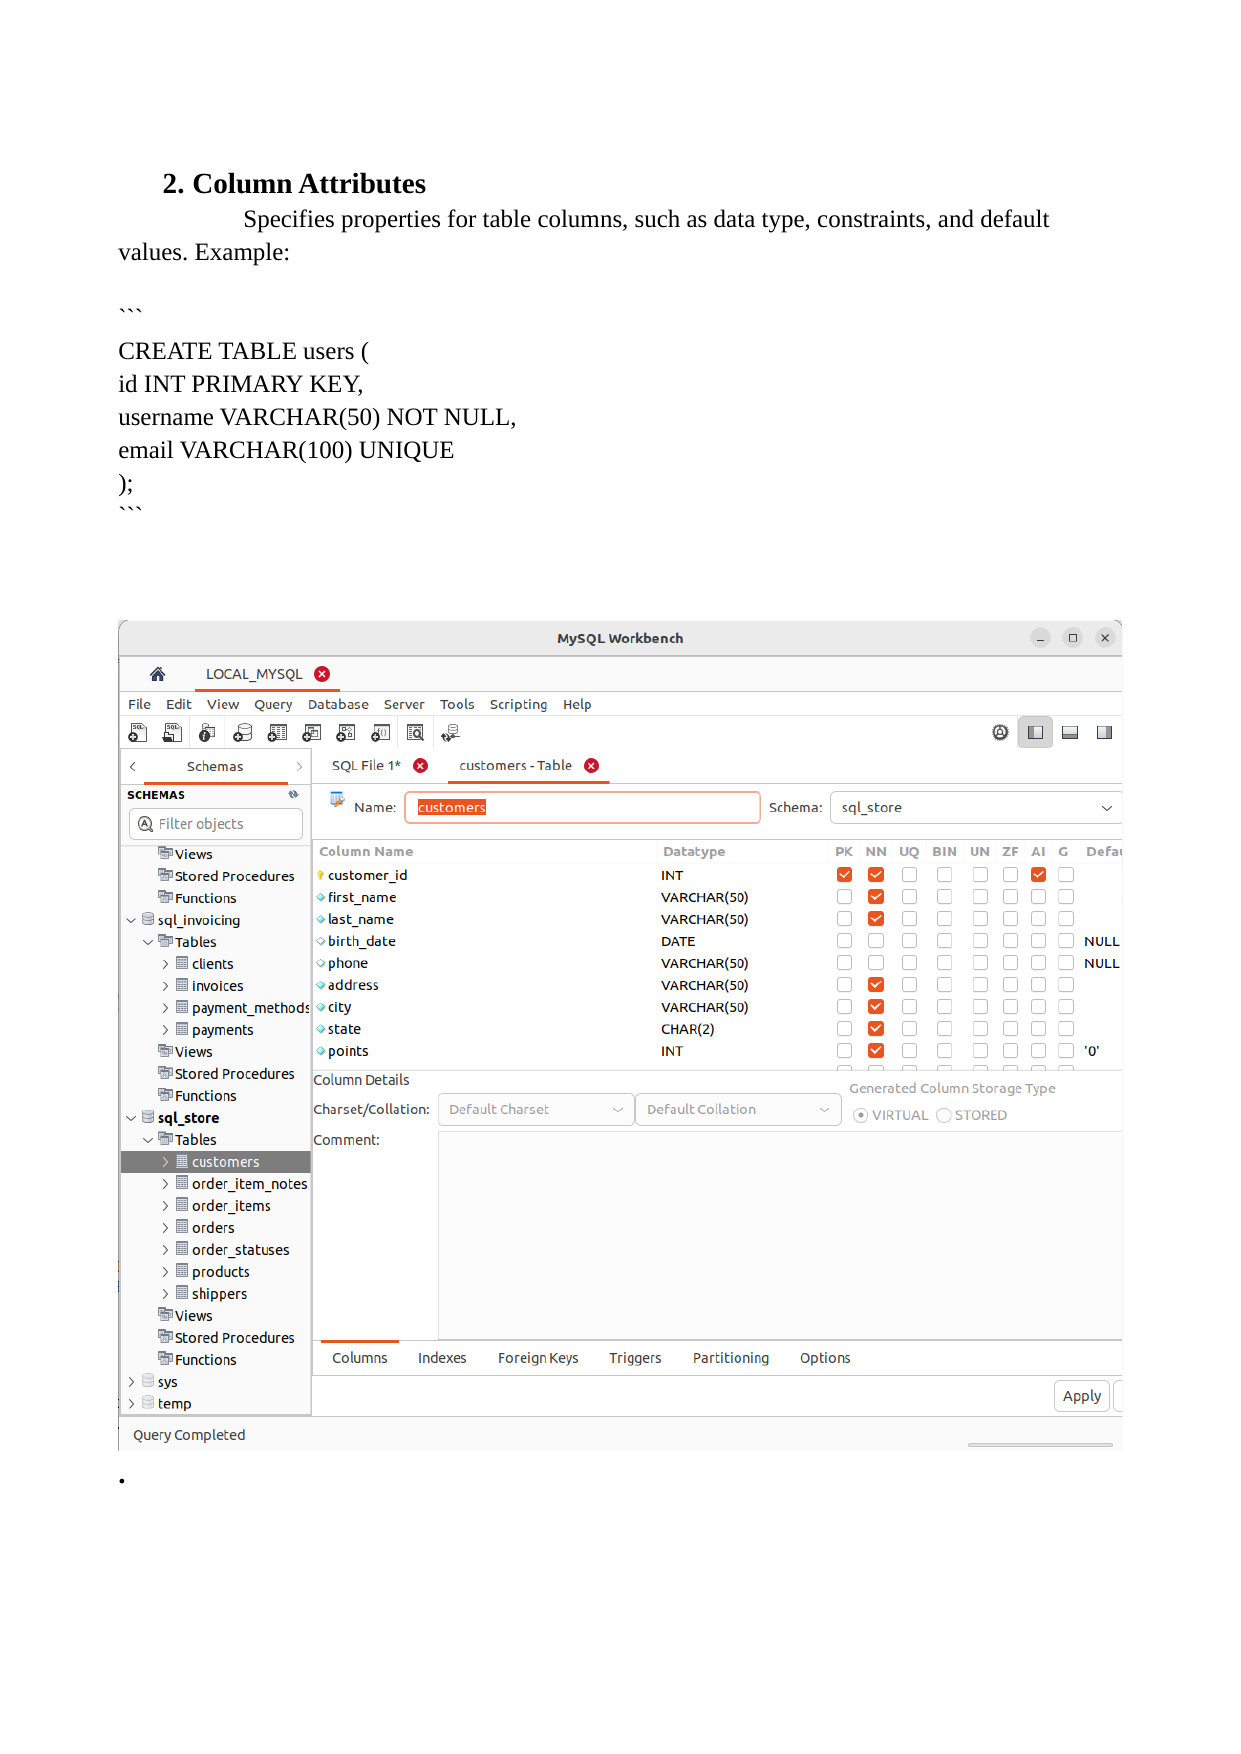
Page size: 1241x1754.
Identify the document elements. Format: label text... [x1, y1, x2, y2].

text Specifies properties for table columns, such as data type, constraints, and default values. Example: ``` CREATE TABLE users ( id INT PRIMARY KEY, username VARCHAR(50) NOT NULL, email VARCHAR(100) UNIQUE ); ``` [118, 204, 1122, 563]
picture [118, 620, 1123, 1451]
text . [118, 1451, 1122, 1489]
list Column Attributes [162, 166, 1122, 199]
